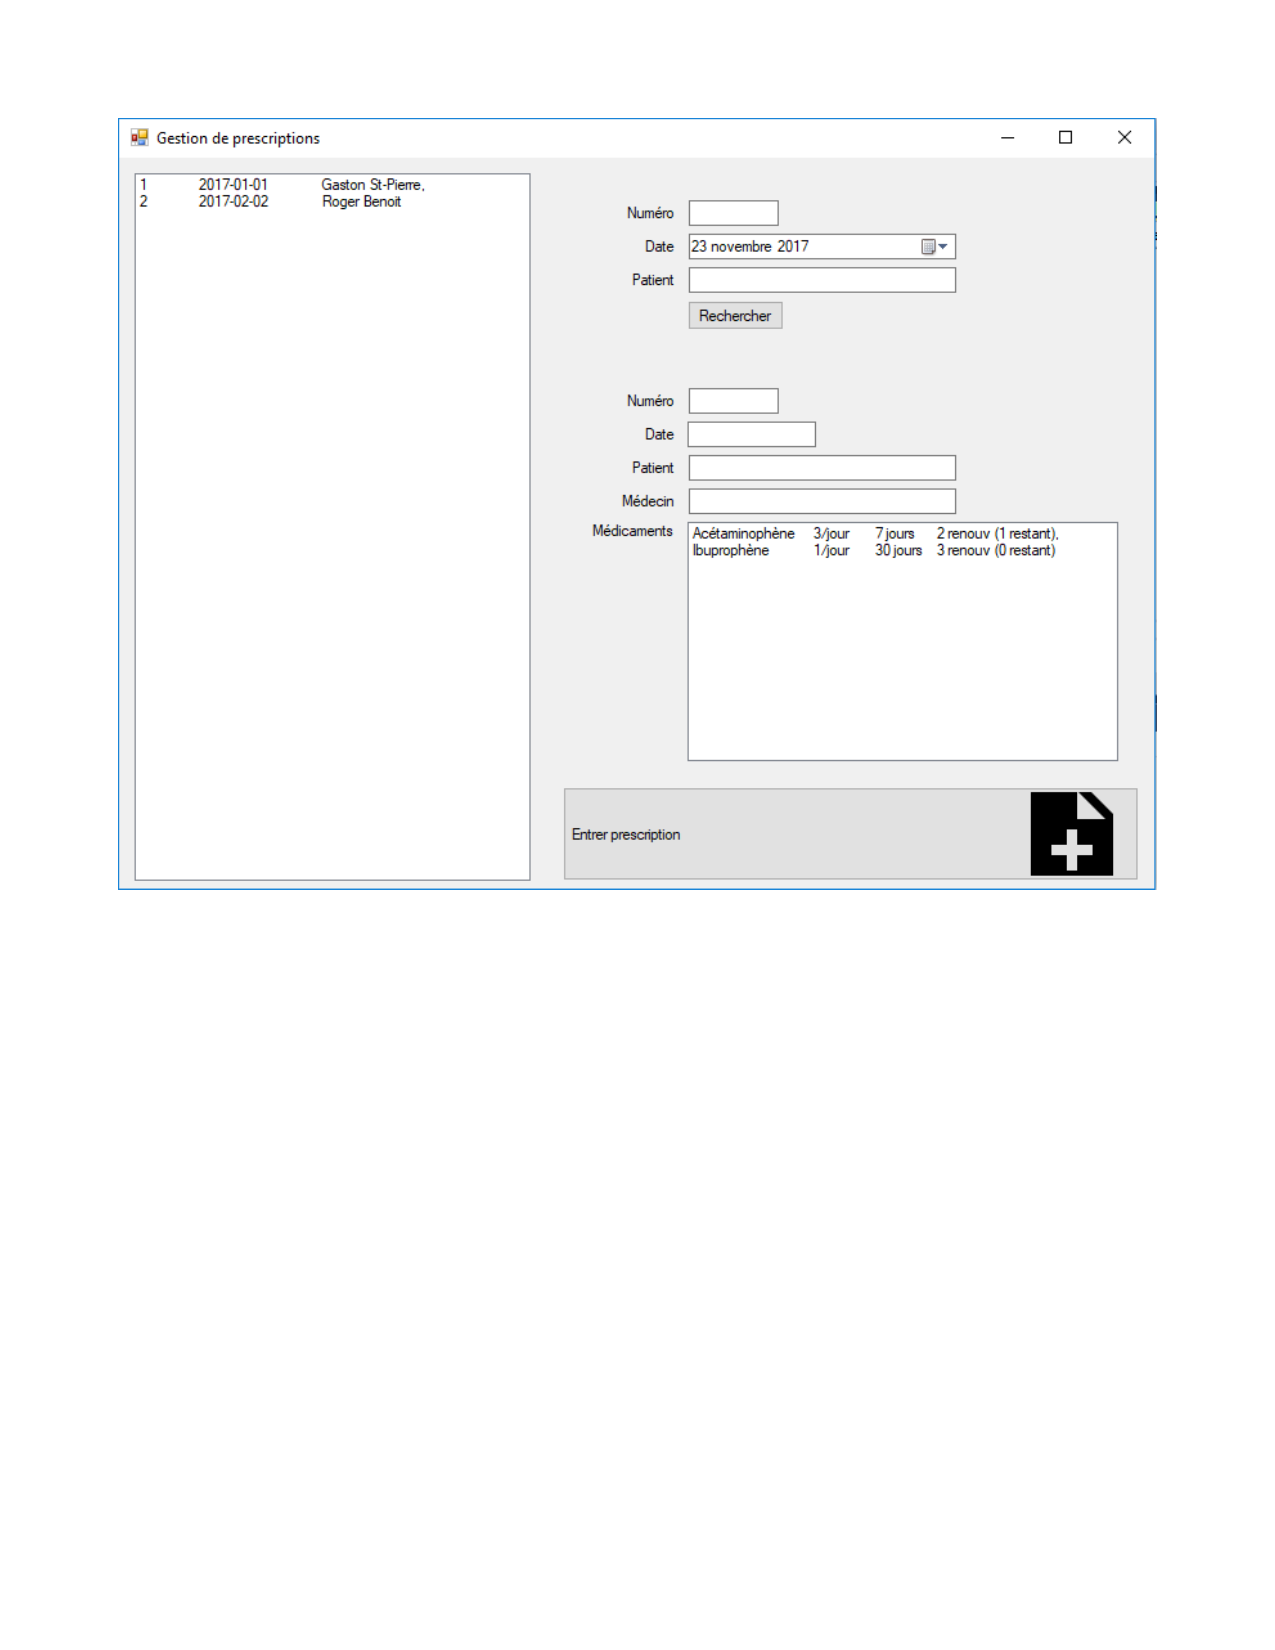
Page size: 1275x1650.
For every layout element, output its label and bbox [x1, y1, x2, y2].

picture [118, 118, 1157, 890]
